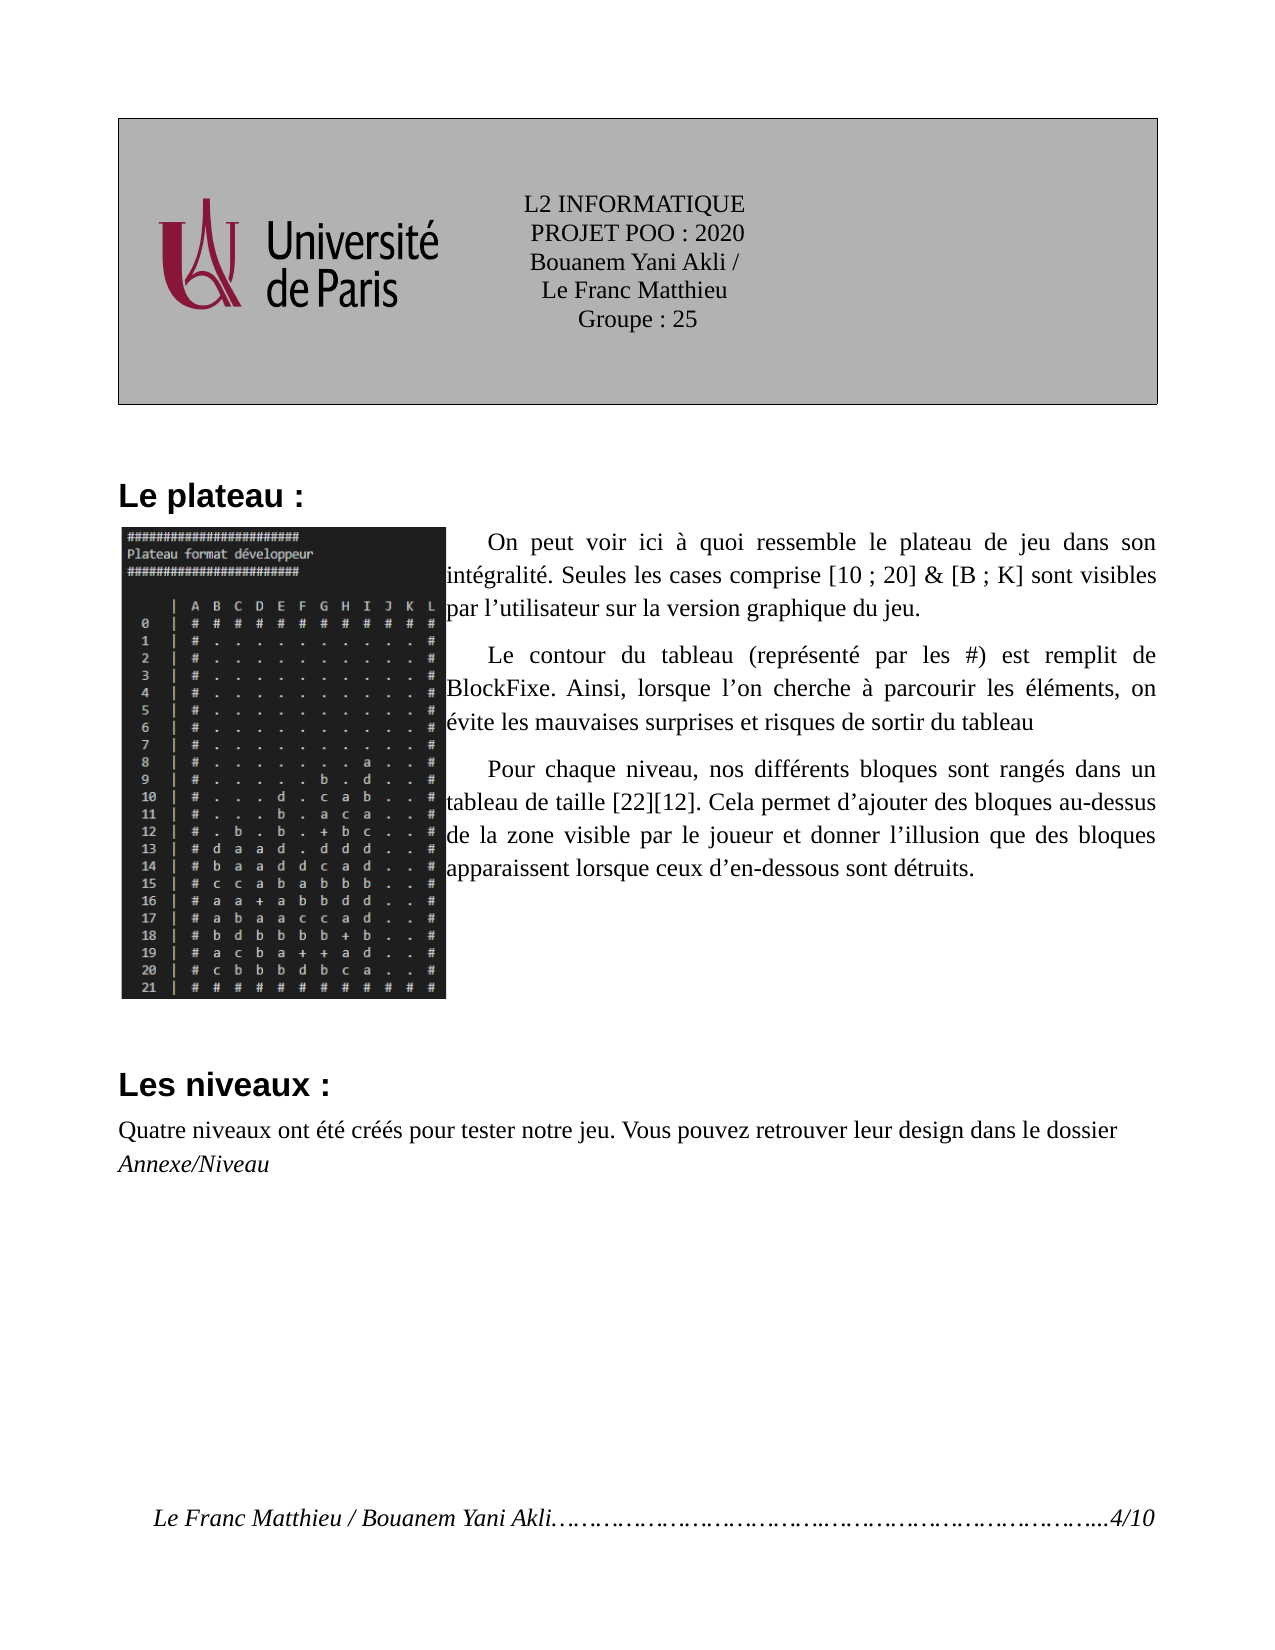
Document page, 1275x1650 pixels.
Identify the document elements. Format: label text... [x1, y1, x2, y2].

picture [121, 527, 447, 999]
text Le contour du tableau (représenté par les #) est remplit de BlockFixe. Ainsi, lorsque l’on cherche à parcourir les éléments, on évite les mauvaises surprises et risques de sortir du tableau [447, 641, 1157, 735]
subtitle Le plateau : [118, 476, 1157, 514]
text On peut voir ici à quoi ressemble le plateau de jeu dans son intégralité. Seules les cases comprise [10 ; 20] & [B ; K] sont visibles par l’utilisateur sur la version graphique du jeu. [447, 527, 1157, 622]
text Quatre niveaux ont été créés pour tester notre jeu. Vous pouvez retrouver leur design dans le dossier Annexe/Niveau [118, 1116, 1157, 1177]
picture [137, 173, 462, 341]
text Pour chaque niveau, nos différents bloques sont rangés dans un tableau de taille [22][12]. Cela permet d’ajouter des bloques au-dessus de la zone visible par le joueur et donner l’illusion que des bloques apparaissent lorsque ceux d’en-dessous sont détruits. [447, 754, 1157, 882]
subtitle Les niveaux : [118, 1064, 1157, 1103]
